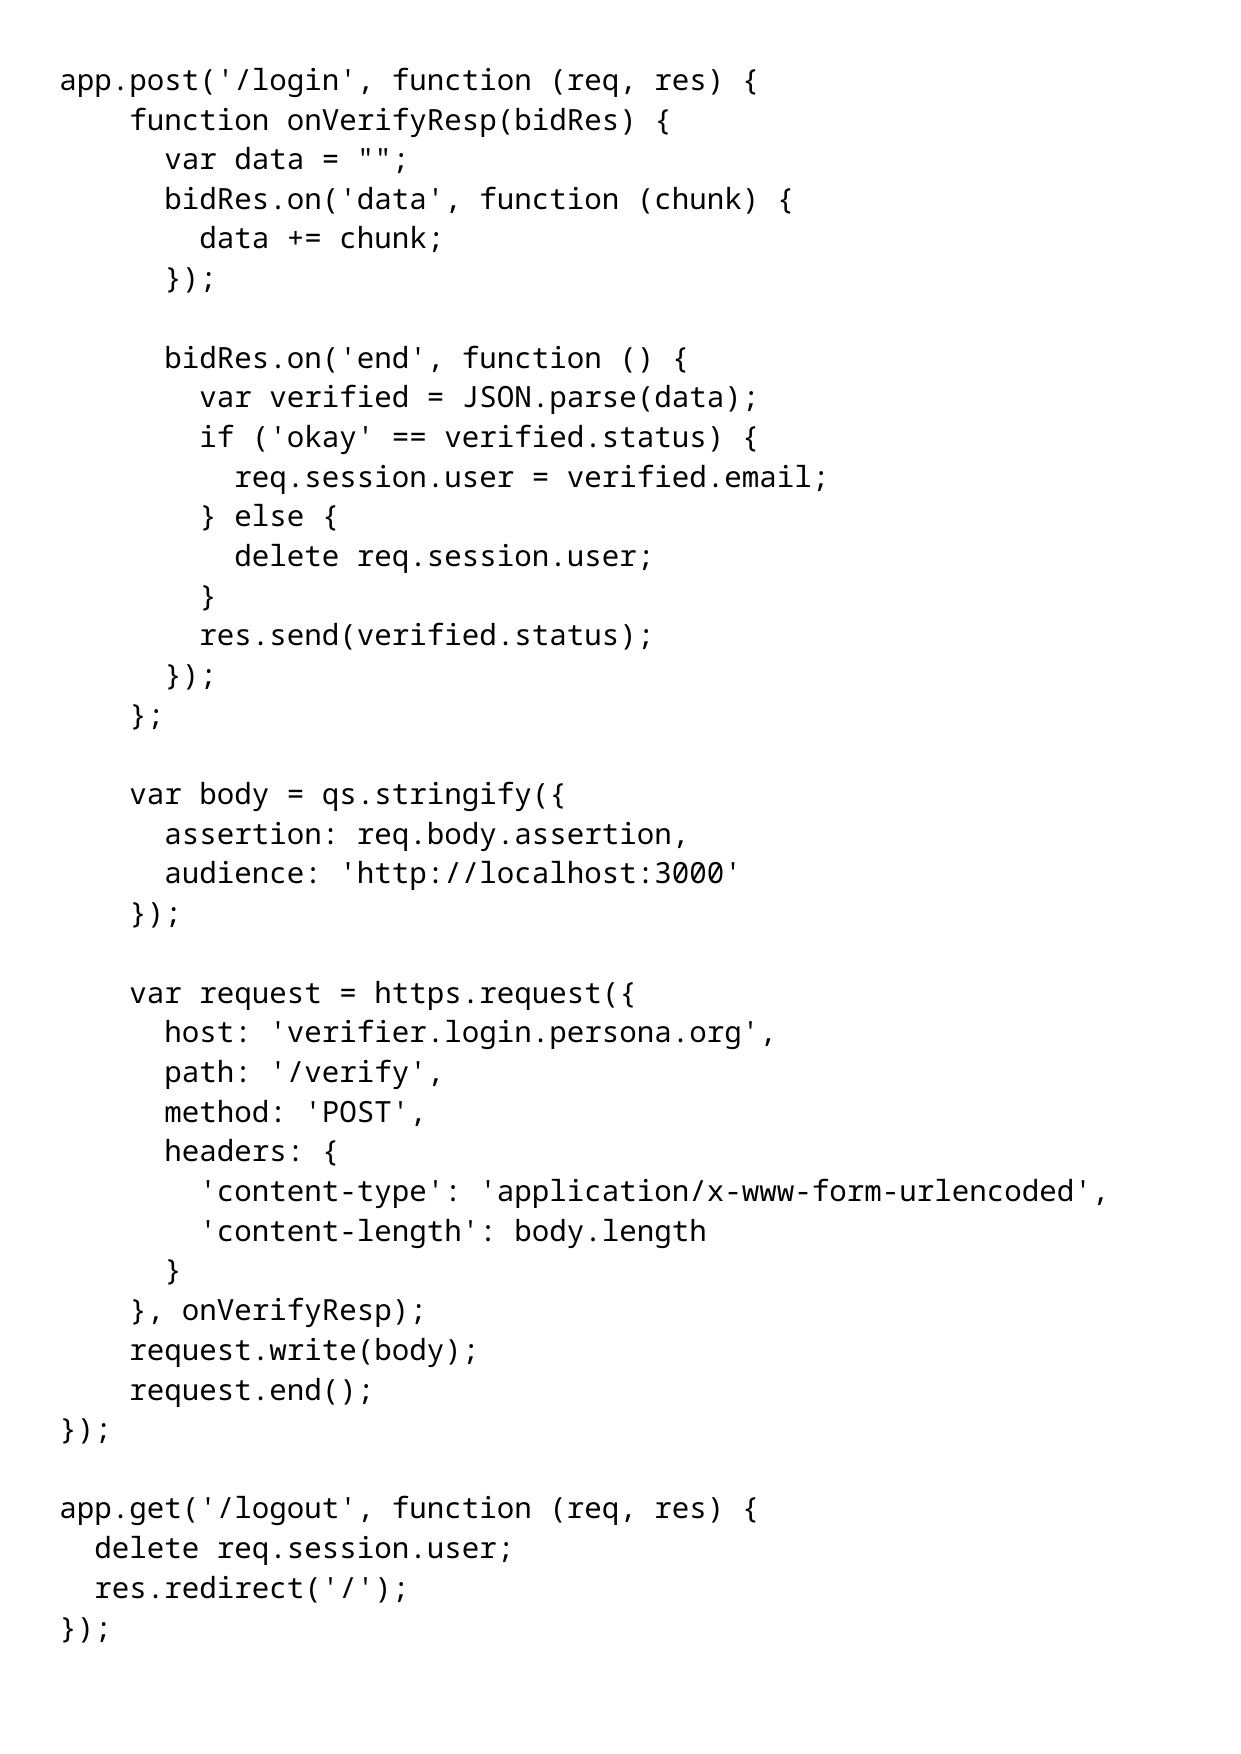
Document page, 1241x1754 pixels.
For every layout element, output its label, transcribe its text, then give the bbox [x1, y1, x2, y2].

text path: '/verify', [59, 1051, 1181, 1091]
text res.send(verified.status); [59, 615, 1181, 654]
text res.redirect('/'); [59, 1567, 1181, 1607]
text app.get('/logout', function (req, res) { [59, 1488, 1181, 1527]
text host: 'verifier.login.persona.org', [59, 1012, 1181, 1051]
text } else { [59, 496, 1181, 535]
text }); [59, 892, 1181, 932]
text }; [59, 694, 1181, 734]
text if ('okay' == verified.status) { [59, 416, 1181, 456]
text }); [59, 1607, 1181, 1647]
text method: 'POST', [59, 1091, 1181, 1131]
text assertion: req.body.assertion, [59, 813, 1181, 853]
text var request = https.request({ [59, 972, 1181, 1012]
text app.post('/login', function (req, res) { [59, 59, 1181, 99]
text 'content-type': 'application/x-www-form-urlencoded', [59, 1170, 1181, 1210]
text delete req.session.user; [59, 1527, 1181, 1567]
text delete req.session.user; [59, 535, 1181, 575]
text headers: { [59, 1131, 1181, 1170]
text request.write(body); [59, 1329, 1181, 1369]
text var verified = JSON.parse(data); [59, 377, 1181, 416]
text } [59, 575, 1181, 615]
text }, onVerifyResp); [59, 1289, 1181, 1329]
text function onVerifyResp(bidRes) { [59, 99, 1181, 138]
text audience: 'http://localhost:3000' [59, 853, 1181, 892]
text request.end(); [59, 1369, 1181, 1408]
text var body = qs.stringify({ [59, 773, 1181, 813]
text var data = ""; [59, 138, 1181, 178]
text req.session.user = verified.email; [59, 456, 1181, 496]
text 'content-length': body.length [59, 1210, 1181, 1250]
text } [59, 1250, 1181, 1289]
text }); [59, 654, 1181, 694]
text }); [59, 1408, 1181, 1448]
text data += chunk; [59, 218, 1181, 257]
text bidRes.on('data', function (chunk) { [59, 178, 1181, 218]
text bidRes.on('end', function () { [59, 337, 1181, 377]
text }); [59, 257, 1181, 297]
